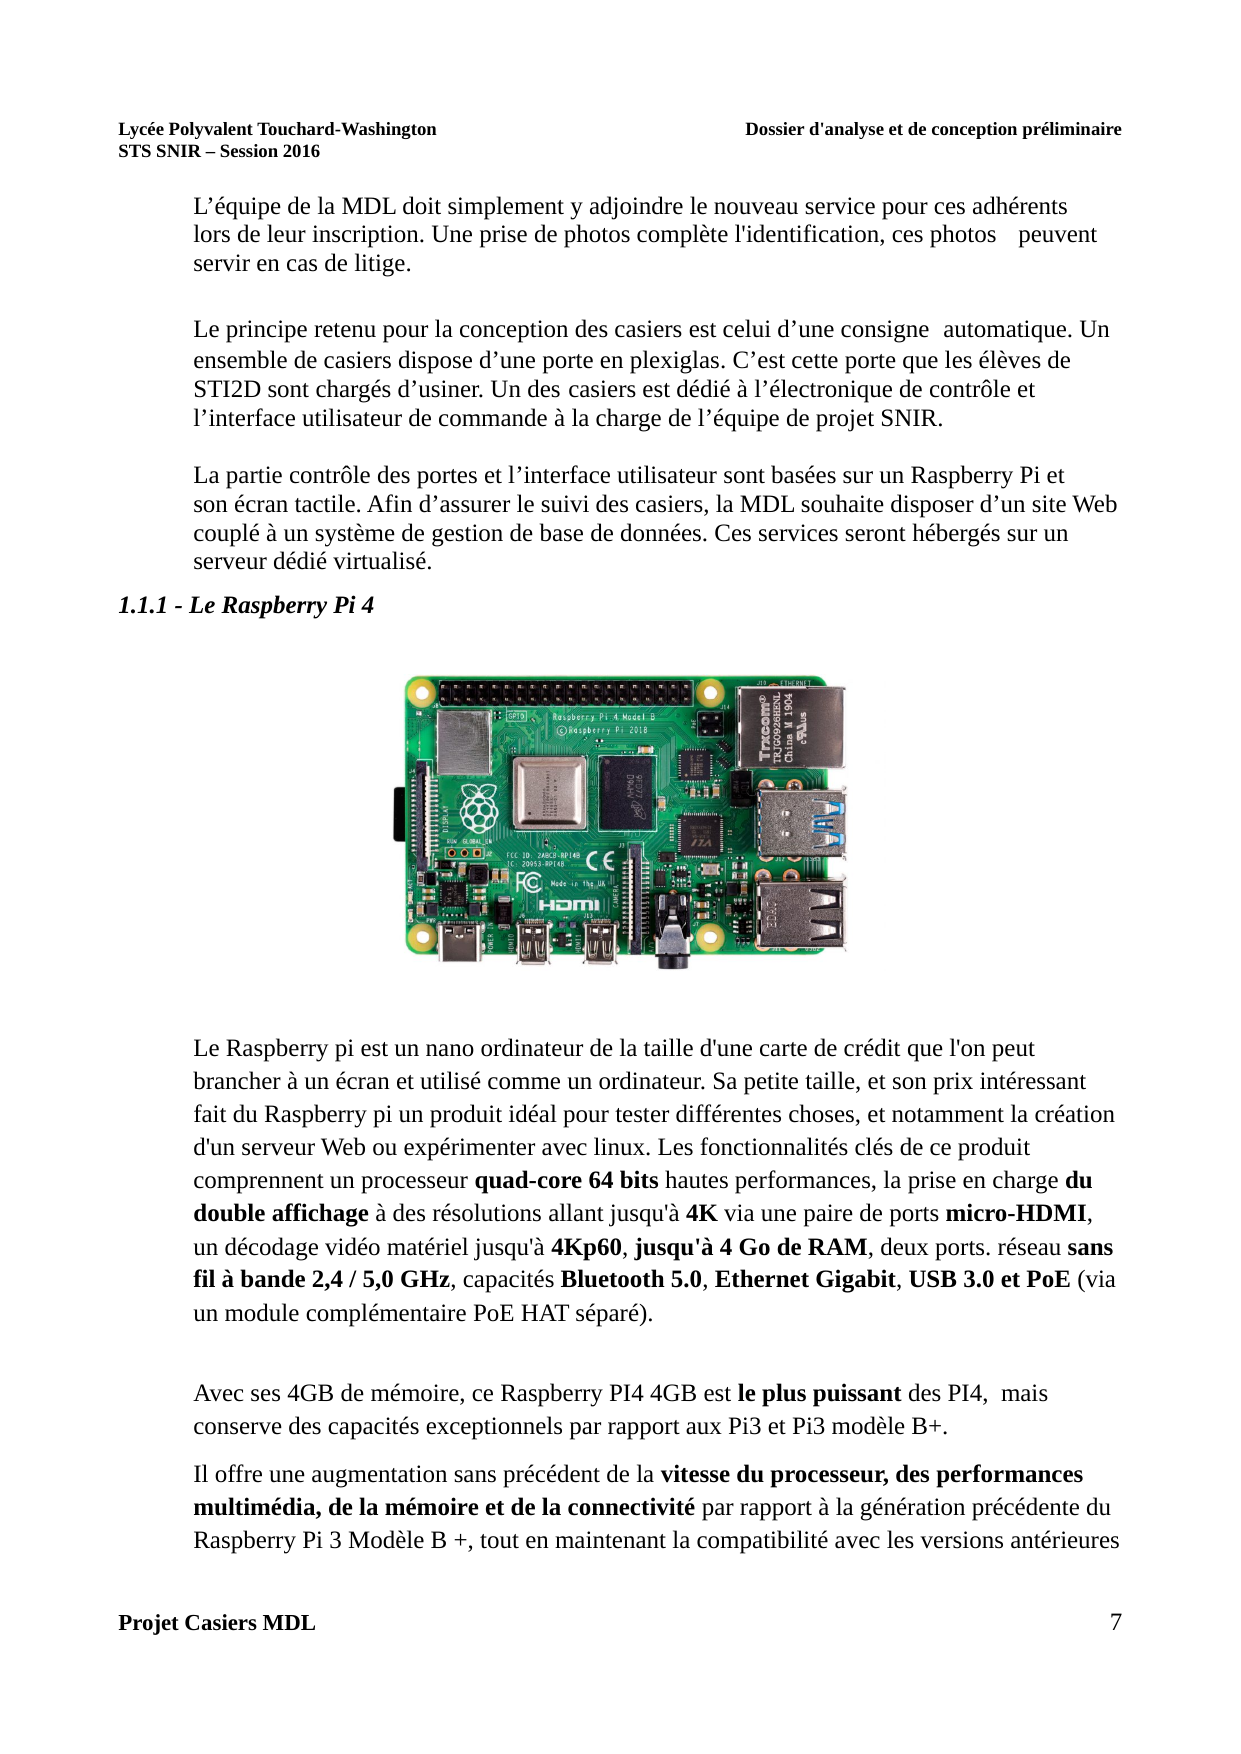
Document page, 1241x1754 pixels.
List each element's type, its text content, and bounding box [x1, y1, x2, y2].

text Le principe retenu pour la conception des casiers est celui d’une consigne automatique. Un ensemble de casiers dispose d’une porte en plexiglas. C’est cette porte que les élèves de STI2D sont chargés d’usiner. Un des casiers est dédié à l’électronique de contrôle et l’interface utilisateur de commande à la charge de l’équipe de projet SNIR. [118, 311, 1122, 431]
text Le Raspberry pi est un nano ordinateur de la taille d'une carte de crédit que l'on peut brancher à un écran et utilisé comme un ordinateur. Sa petite taille, et son prix intéressant fait du Raspberry pi un produit idéal pour tester différentes choses, et notamment la création d'un serveur Web ou expérimenter avec linux. Les fonctionnalités clés de ce produit comprennent un processeur quad-core 64 bits hautes performances, la prise en charge du double affichage à des résolutions allant jusqu'à 4K via une paire de ports micro-HDMI, un décodage vidéo matériel jusqu'à 4Kp60, jusqu'à 4 Go de RAM, deux ports. réseau sans fil à bande 2,4 / 5,0 GHz, capacités Bluetooth 5.0, Ethernet Gigabit, USB 3.0 et PoE (via un module complémentaire PoE HAT séparé). [118, 1033, 1122, 1326]
text L’équipe de la MDL doit simplement y adjoindre le nouveau service pour ces adhérents lors de leur inscription. Une prise de photos complète l'identification, ces photos peuvent servir en cas de litige. [118, 191, 1122, 277]
text La partie contrôle des portes et l’interface utilisateur sont basées sur un Raspberry Pi et son écran tactile. Afin d’assurer le suivi des casiers, la MDL souhaite disposer d’un site Web couplé à un système de gestion de base de données. Ces services seront hébergés sur un serveur dédié virtualisé. [118, 460, 1122, 575]
subtitle 1.1.1 - Le Raspberry Pi 4 [118, 590, 1122, 618]
picture [359, 674, 886, 971]
text Il offre une augmentation sans précédent de la vitesse du processeur, des performances multimédia, de la mémoire et de la connectivité par rapport à la génération précédente du Raspberry Pi 3 Modèle B +, tout en maintenant la compatibilité avec les versions antérieures [118, 1459, 1122, 1554]
text Avec ses 4GB de mémoire, ce Raspberry PI4 4GB est le plus puissant des PI4, mais conserve des capacités exceptionnels par rapport aux Pi3 et Pi3 modèle B+. [118, 1345, 1122, 1440]
